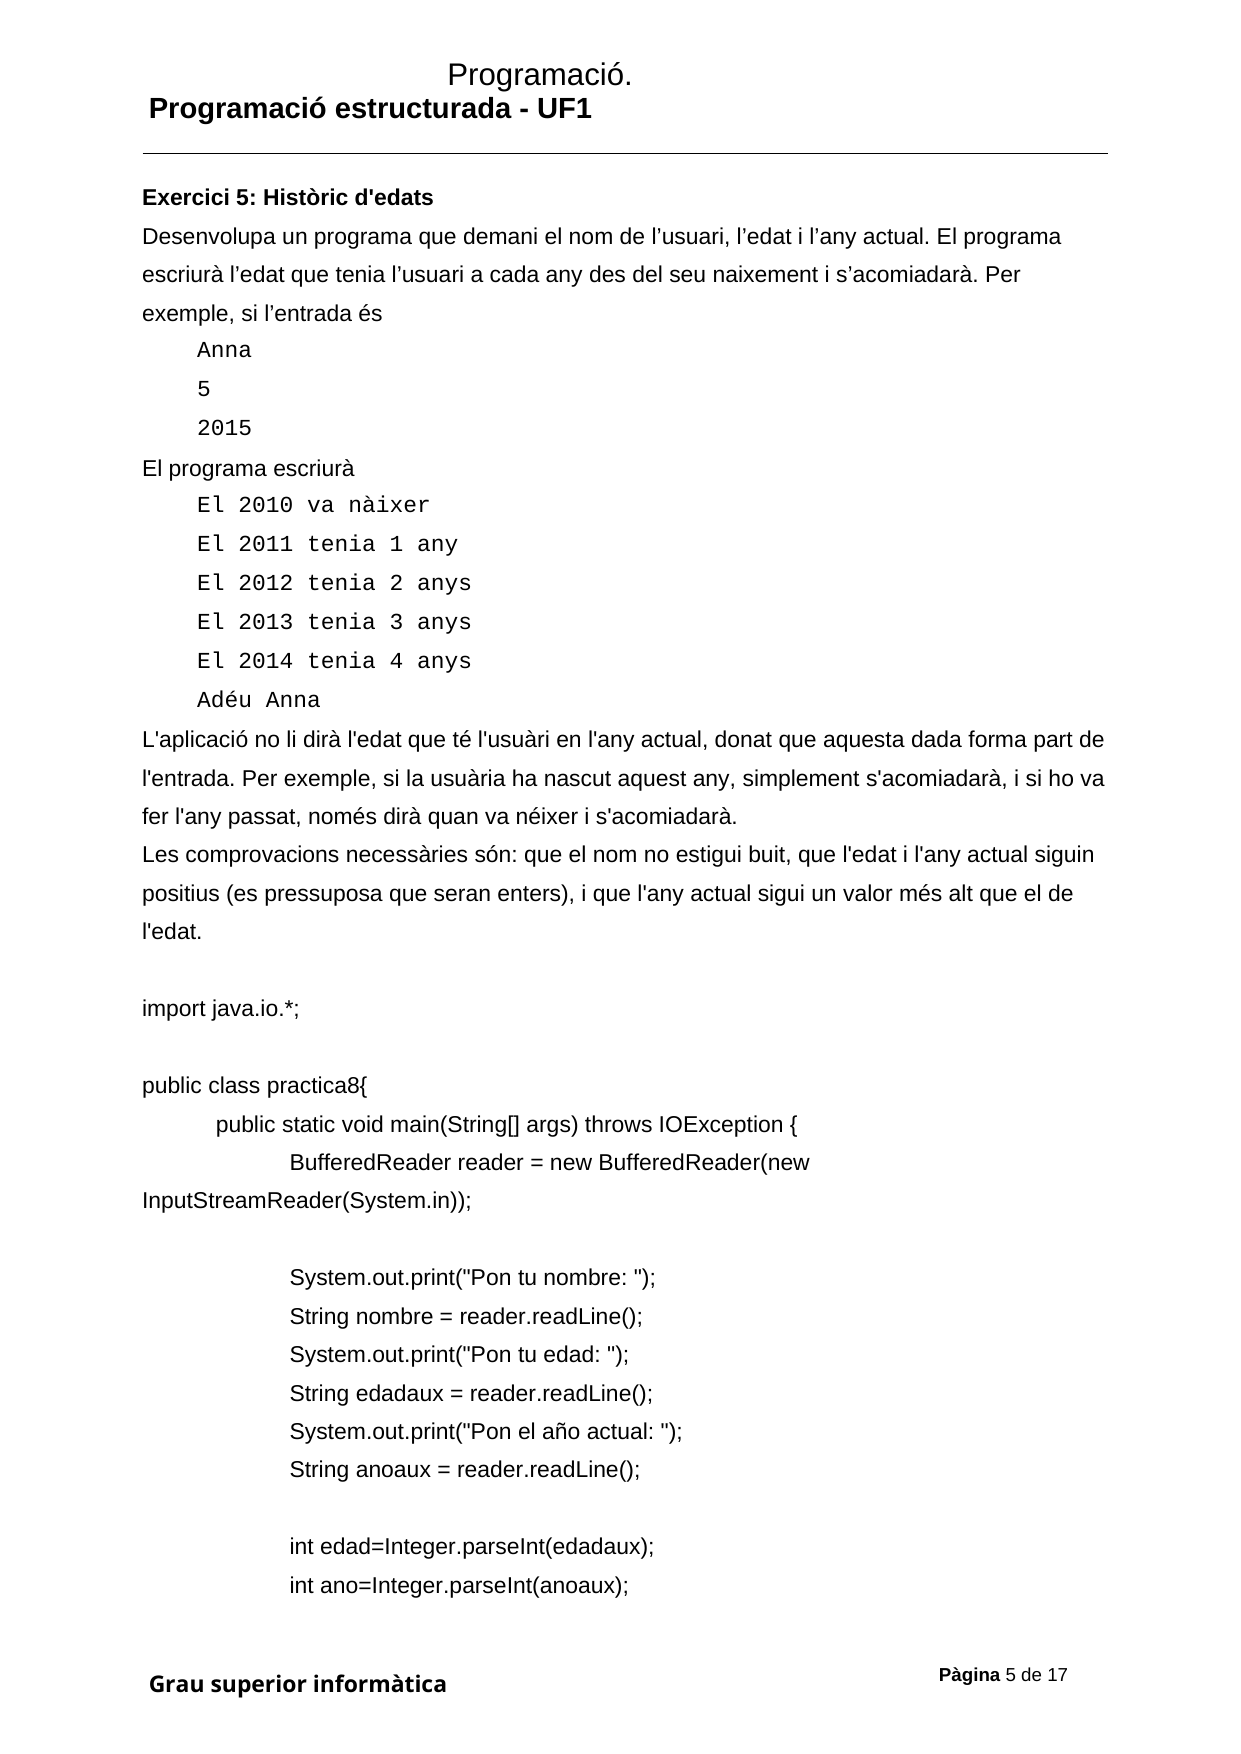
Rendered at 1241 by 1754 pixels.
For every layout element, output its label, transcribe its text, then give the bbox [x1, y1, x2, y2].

text Les comprovacions necessàries són: que el nom no estigui buit, que l'edat i l'any actual siguin positius (es pressuposa que seran enters), i que l'any actual sigui un valor més alt que el de l'edat. [142, 842, 1107, 945]
text El 2012 tenia 2 anys [142, 571, 1107, 597]
text int ano=Integer.parseInt(anoaux); [142, 1572, 1107, 1598]
text public class practica8{ [142, 1073, 1107, 1098]
text String nombre = reader.readLine(); [142, 1303, 1107, 1329]
text Exercici 5: Històric d'edats [142, 185, 1107, 211]
text public static void main(String[] args) throws IOException { [142, 1111, 1107, 1137]
text Desenvolupa un programa que demani el nom de l’usuari, l’edat i l’any actual. El programa escriurà l’edat que tenia l’usuari a cada any des del seu naixement i s’acomiadarà. Per exemple, si l’entrada és [142, 223, 1107, 326]
text Adéu Anna [142, 688, 1107, 714]
text System.out.print("Pon tu edad: "); [142, 1342, 1107, 1367]
text El programa escriurà [142, 455, 1107, 481]
text L'aplicació no li dirà l'edat que té l'usuàri en l'any actual, donat que aquesta dada forma part de l'entrada. Per exemple, si la usuària ha nascut aquest any, simplement s'acomiadarà, i si ho va fer l'any passat, només dirà quan va néixer i s'acomiadarà. [142, 727, 1107, 829]
text BufferedReader reader = new BufferedReader(new InputStreamReader(System.in)); [142, 1150, 1107, 1214]
text Anna [142, 339, 1107, 365]
text El 2013 tenia 3 anys [142, 610, 1107, 636]
text El 2014 tenia 4 anys [142, 649, 1107, 675]
text El 2011 tenia 1 any [142, 533, 1107, 558]
text String edadaux = reader.readLine(); [142, 1380, 1107, 1406]
text import java.io.*; [142, 996, 1107, 1022]
text 5 [142, 378, 1107, 403]
text int edad=Integer.parseInt(edadaux); [142, 1534, 1107, 1560]
text String anoaux = reader.readLine(); [142, 1457, 1107, 1483]
text System.out.print("Pon tu nombre: "); [142, 1265, 1107, 1291]
text 2015 [142, 416, 1107, 442]
text El 2010 va nàixer [142, 494, 1107, 520]
text System.out.print("Pon el año actual: "); [142, 1419, 1107, 1444]
